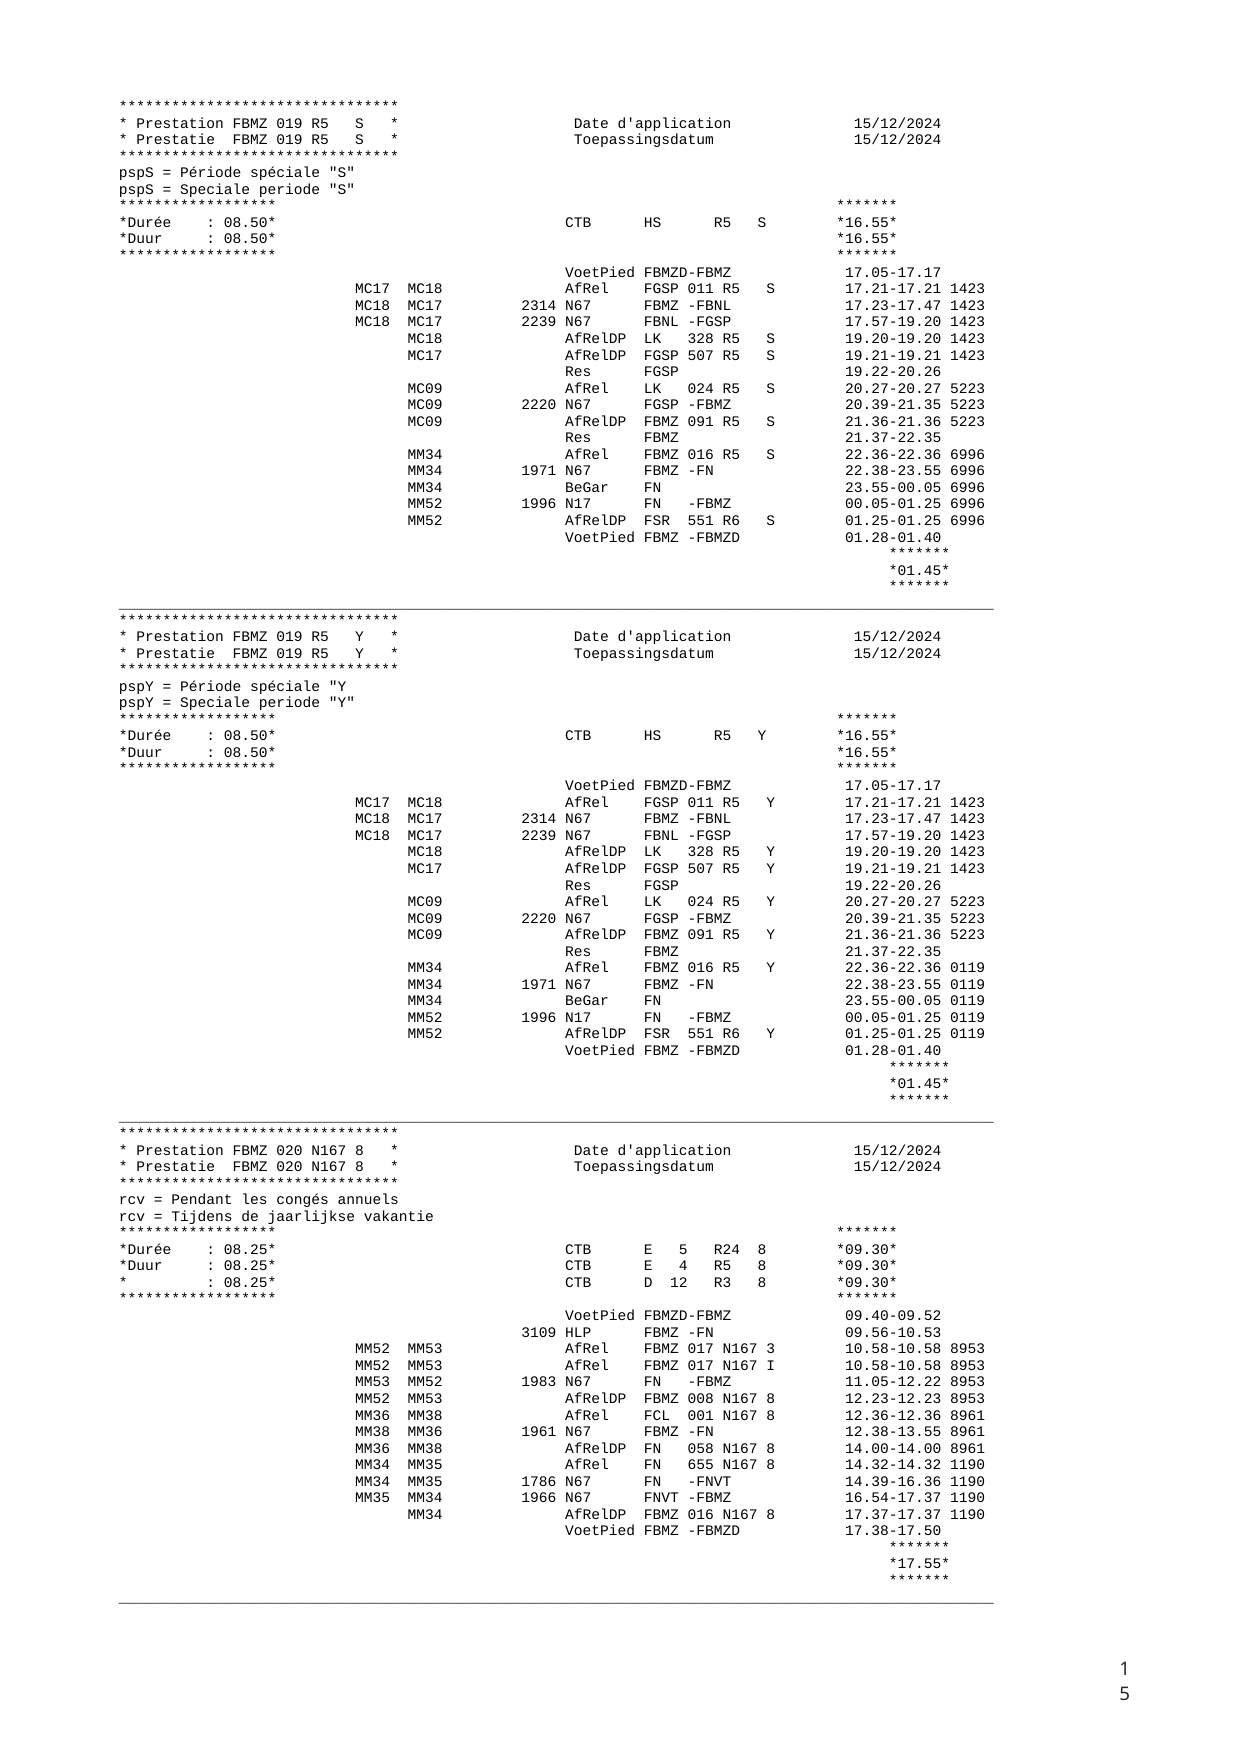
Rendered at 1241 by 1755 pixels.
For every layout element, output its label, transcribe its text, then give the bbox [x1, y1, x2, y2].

text ******************************** * Prestation FBMZ 020 N167 8 * Date d'application 15/12/2024 * Prestatie FBMZ 020 N167 8 * Toepassingsdatum 15/12/2024 ******************************** rcv = Pendant les congés annuels rcv = Tijdens de jaarlijkse vakantie ****************** ******* *Durée : 08.25* CTB E 5 R24 8 *09.30* *Duur : 08.25* CTB E 4 R5 8 *09.30* * : 08.25* CTB D 12 R3 8 *09.30* ****************** ******* VoetPied FBMZD-FBMZ 09.40-09.52 3109 HLP FBMZ -FN 09.56-10.53 MM52 MM53 AfRel FBMZ 017 N167 3 10.58-10.58 8953 MM52 MM53 AfRel FBMZ 017 N167 I 10.58-10.58 8953 MM53 MM52 1983 N67 FN -FBMZ 11.05-12.22 8953 MM52 MM53 AfRelDP FBMZ 008 N167 8 12.23-12.23 8953 MM36 MM38 AfRel FCL 001 N167 8 12.36-12.36 8961 MM38 MM36 1961 N67 FBMZ -FN 12.38-13.55 8961 MM36 MM38 AfRelDP FN 058 N167 8 14.00-14.00 8961 MM34 MM35 AfRel FN 655 N167 8 14.32-14.32 1190 MM34 MM35 1786 N67 FN -FNVT 14.39-16.36 1190 MM35 MM34 1966 N67 FNVT -FBMZ 16.54-17.37 1190 MM34 AfRelDP FBMZ 016 N167 8 17.37-17.37 1190 VoetPied FBMZ -FBMZD 17.38-17.50 ******* *17.55* ******* ____________________________________________________________________________________________________ [119, 1126, 1122, 1606]
text ******************************** * Prestation FBMZ 019 R5 Y * Date d'application 15/12/2024 * Prestatie FBMZ 019 R5 Y * Toepassingsdatum 15/12/2024 ******************************** pspY = Période spéciale "Y pspY = Speciale periode "Y" ****************** ******* *Durée : 08.50* CTB HS R5 Y *16.55* *Duur : 08.50* *16.55* ****************** ******* VoetPied FBMZD-FBMZ 17.05-17.17 MC17 MC18 AfRel FGSP 011 R5 Y 17.21-17.21 1423 MC18 MC17 2314 N67 FBMZ -FBNL 17.23-17.47 1423 MC18 MC17 2239 N67 FBNL -FGSP 17.57-19.20 1423 MC18 AfRelDP LK 328 R5 Y 19.20-19.20 1423 MC17 AfRelDP FGSP 507 R5 Y 19.21-19.21 1423 Res FGSP 19.22-20.26 MC09 AfRel LK 024 R5 Y 20.27-20.27 5223 MC09 2220 N67 FGSP -FBMZ 20.39-21.35 5223 MC09 AfRelDP FBMZ 091 R5 Y 21.36-21.36 5223 Res FBMZ 21.37-22.35 MM34 AfRel FBMZ 016 R5 Y 22.36-22.36 0119 MM34 1971 N67 FBMZ -FN 22.38-23.55 0119 MM34 BeGar FN 23.55-00.05 0119 MM52 1996 N17 FN -FBMZ 00.05-01.25 0119 MM52 AfRelDP FSR 551 R6 Y 01.25-01.25 0119 VoetPied FBMZ -FBMZD 01.28-01.40 ******* *01.45* ******* ____________________________________________________________________________________________________ [119, 613, 1122, 1126]
text ******************************** * Prestation FBMZ 019 R5 S * Date d'application 15/12/2024 * Prestatie FBMZ 019 R5 S * Toepassingsdatum 15/12/2024 ******************************** pspS = Période spéciale "S" pspS = Speciale periode "S" ****************** ******* *Durée : 08.50* CTB HS R5 S *16.55* *Duur : 08.50* *16.55* ****************** ******* VoetPied FBMZD-FBMZ 17.05-17.17 MC17 MC18 AfRel FGSP 011 R5 S 17.21-17.21 1423 MC18 MC17 2314 N67 FBMZ -FBNL 17.23-17.47 1423 MC18 MC17 2239 N67 FBNL -FGSP 17.57-19.20 1423 MC18 AfRelDP LK 328 R5 S 19.20-19.20 1423 MC17 AfRelDP FGSP 507 R5 S 19.21-19.21 1423 Res FGSP 19.22-20.26 MC09 AfRel LK 024 R5 S 20.27-20.27 5223 MC09 2220 N67 FGSP -FBMZ 20.39-21.35 5223 MC09 AfRelDP FBMZ 091 R5 S 21.36-21.36 5223 Res FBMZ 21.37-22.35 MM34 AfRel FBMZ 016 R5 S 22.36-22.36 6996 MM34 1971 N67 FBMZ -FN 22.38-23.55 6996 MM34 BeGar FN 23.55-00.05 6996 MM52 1996 N17 FN -FBMZ 00.05-01.25 6996 MM52 AfRelDP FSR 551 R6 S 01.25-01.25 6996 VoetPied FBMZ -FBMZD 01.28-01.40 ******* *01.45* ******* ____________________________________________________________________________________________________ [119, 99, 1122, 613]
